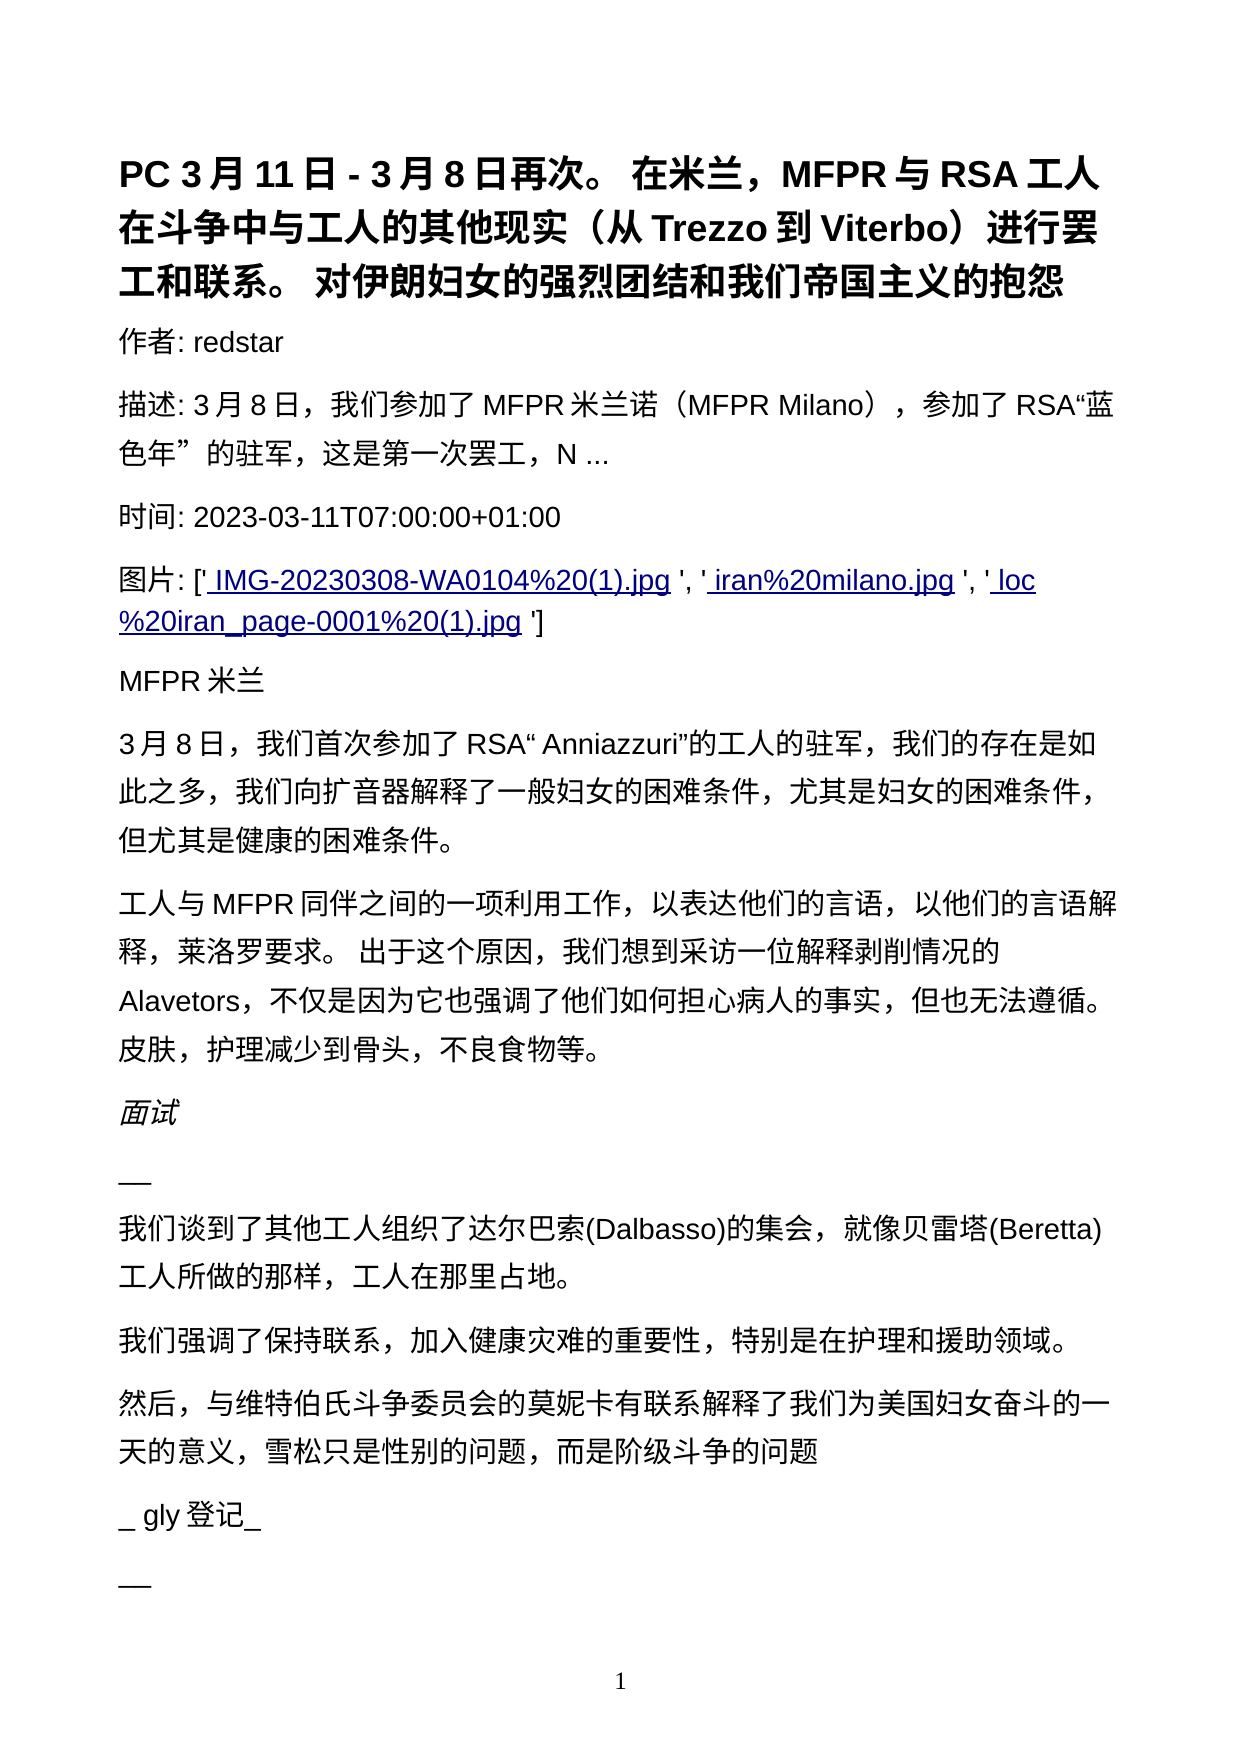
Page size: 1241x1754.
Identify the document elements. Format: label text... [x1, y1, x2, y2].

text 我们强调了保持联系，加入健康灾难的重要性，特别是在护理和援助领域。 [118, 1317, 1122, 1359]
text __ [118, 1152, 1122, 1186]
text 我们谈到了其他工人组织了达尔巴索(Dalbasso)的集会，就像贝雷塔(Beretta)工人所做的那样，工人在那里占地。 [118, 1206, 1122, 1296]
text 3月8日，我们首次参加了RSA“ Anniazzuri”的工人的驻军，我们的存在是如此之多，我们向扩音器解释了一般妇女的困难条件，尤其是妇女的困难条件，但尤其是健康的困难条件。 [118, 720, 1122, 860]
text 然后，与维特伯氏斗争委员会的莫妮卡有联系解释了我们为美国妇女奋斗的一天的意义，雪松只是性别的问题，而是阶级斗争的问题 [118, 1380, 1122, 1471]
text 工人与MFPR同伴之间的一项利用工作，以表达他们的言语，以他们的言语解释，莱洛罗要求。 出于这个原因，我们想到采访一位解释剥削情况的Alavetors，不仅是因为它也强调了他们如何担心病人的事实，但也无法遵循。皮肤，护理减少到骨头，不良食物等。 [118, 881, 1122, 1068]
text 面试 [118, 1089, 1122, 1132]
text 图片: [' IMG-20230308-WA0104%20(1).jpg ', ' iran%20milano.jpg ', ' loc%20iran_page-0001%20(1).jpg '] [118, 557, 1122, 638]
text __ [118, 1555, 1122, 1589]
subtitle PC 3月11日 - 3月8日再次。 在米兰，MFPR与RSA工人在斗争中与工人的其他现实（从Trezzo到Viterbo）进行罢工和联系。 对伊朗妇女的强烈团结和我们帝国主义的抱怨 [118, 143, 1122, 306]
text 作者: redstar [118, 319, 1122, 361]
text 描述: 3月8日，我们参加了MFPR米兰诺（MFPR Milano），参加了RSA“蓝色年”的驻军，这是第一次罢工，N ... [118, 382, 1122, 473]
text MFPR米兰 [118, 657, 1122, 699]
text 时间: 2023-03-11T07:00:00+01:00 [118, 494, 1122, 536]
text _ gly登记_ [118, 1492, 1122, 1534]
